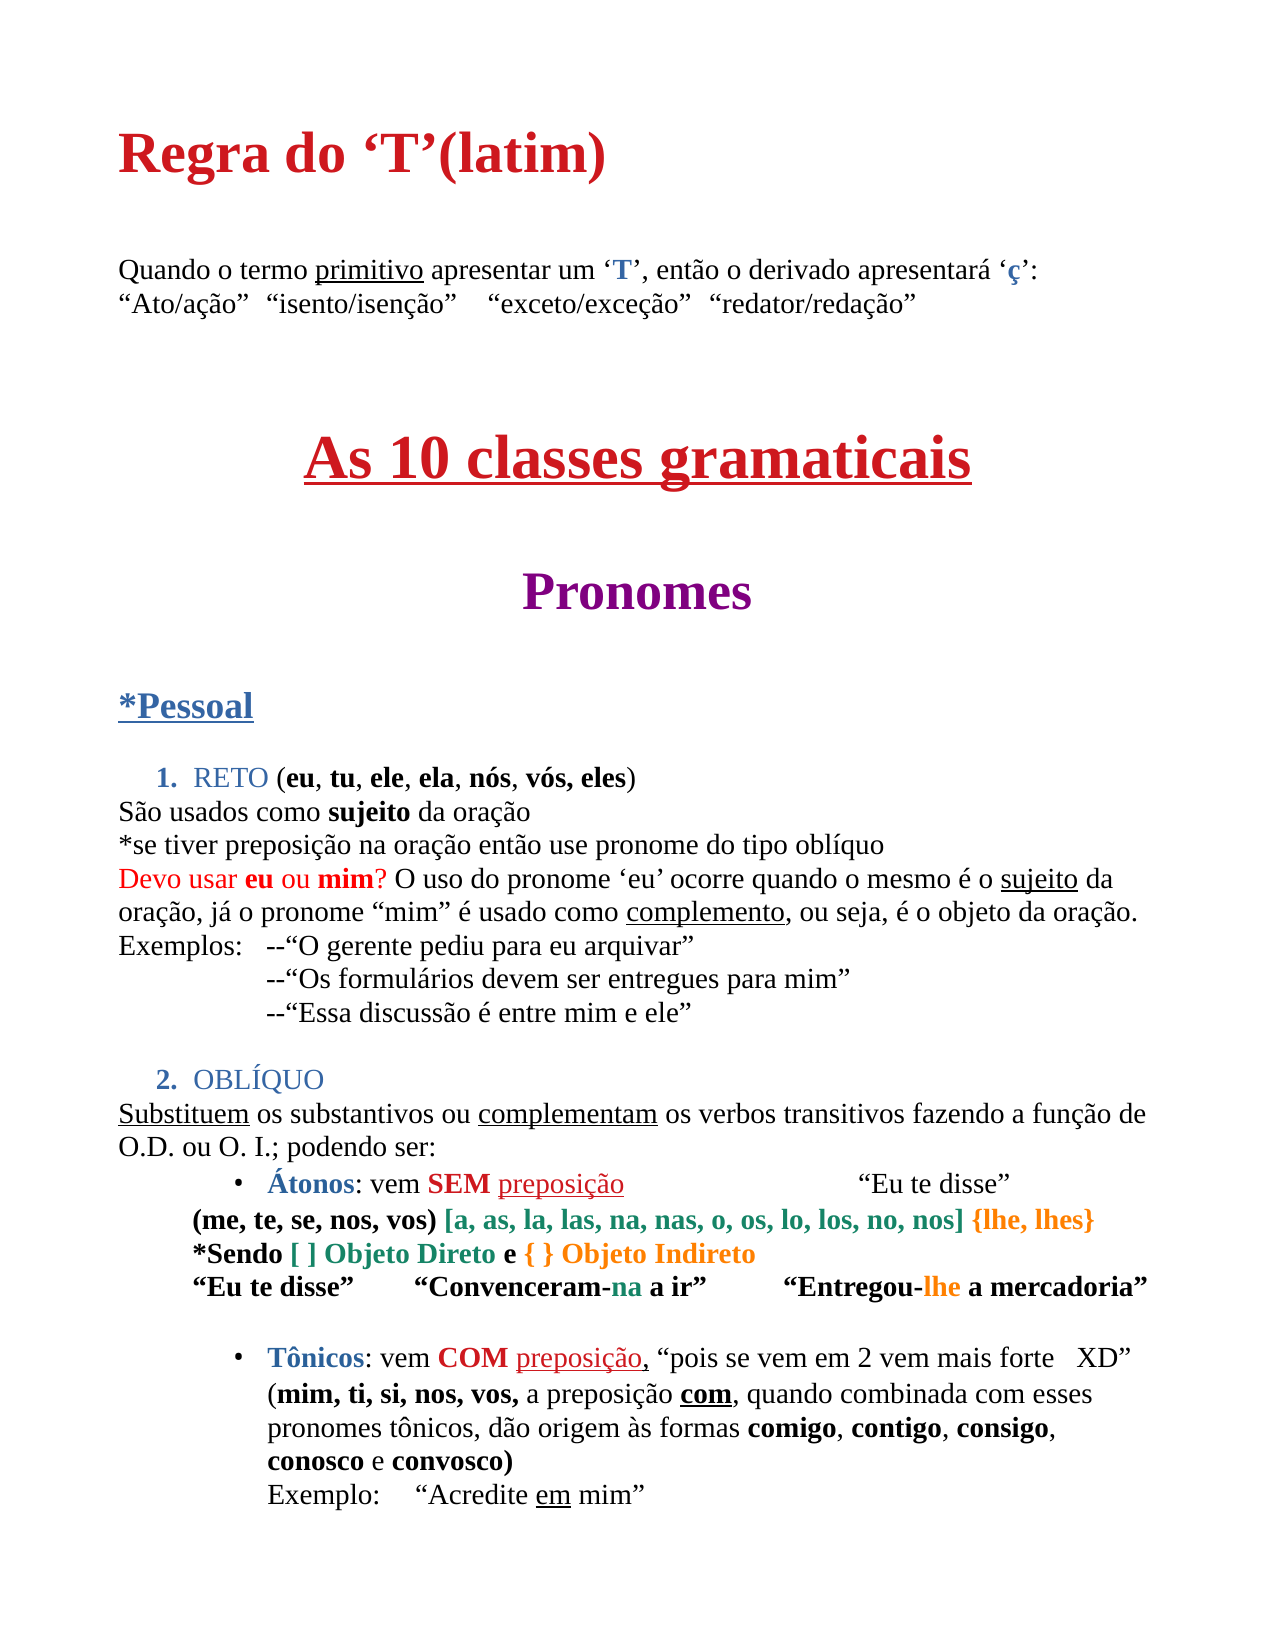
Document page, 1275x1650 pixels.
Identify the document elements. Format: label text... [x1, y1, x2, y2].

list Exemplo: “Acredite em mim” [229, 1477, 1157, 1511]
text “Eu te disse” “Convenceram-na a ir” “Entregou-lhe a mercadoria” [118, 1269, 1157, 1303]
text “Ato/ação” “isento/isenção” “exceto/exceção” “redator/redação” [118, 286, 1157, 319]
text *Pessoal [118, 684, 1157, 727]
list OBLÍQUO [156, 1062, 1157, 1096]
text Substituem os substantivos ou complementam os verbos transitivos fazendo a função de O.D. ou O. I.; podendo ser: [118, 1096, 1157, 1163]
text Regra do ‘T’(latim) [118, 118, 1157, 185]
list Átonos: vem SEM preposição “Eu te disse” [229, 1163, 1157, 1202]
text --“Essa discussão é entre mim e ele” [118, 995, 1157, 1029]
text Devo usar eu ou mim? O uso do pronome ‘eu’ ocorre quando o mesmo é o sujeito da oração, já o pronome “mim” é usado como complemento, ou seja, é o objeto da oração. [118, 861, 1157, 928]
list RETO (eu, tu, ele, ela, nós, vós, eles) [156, 760, 1157, 794]
text Quando o termo primitivo apresentar um ‘T’, então o derivado apresentará ‘ç’: [118, 252, 1157, 286]
text (me, te, se, nos, vos) [a, as, la, las, na, nas, o, os, lo, los, no, nos] {lhe, lhes} [118, 1202, 1157, 1236]
text As 10 classes gramaticais [118, 420, 1157, 492]
list (mim, ti, si, nos, vos, a preposição com, quando combinada com esses pronomes tônicos, dão origem às formas comigo, contigo, consigo, conosco e convosco) [229, 1376, 1157, 1477]
text *se tiver preposição na oração então use pronome do tipo oblíquo [118, 827, 1157, 861]
text São usados como sujeito da oração [118, 794, 1157, 827]
text *Sendo [ ] Objeto Direto e { } Objeto Indireto [118, 1236, 1157, 1269]
text Exemplos: --“O gerente pediu para eu arquivar” --“Os formulários devem ser entregues para mim” [118, 928, 1157, 995]
list Tônicos: vem COM preposição, “pois se vem em 2 vem mais forte XD” [229, 1337, 1157, 1376]
text Pronomes [118, 559, 1157, 621]
